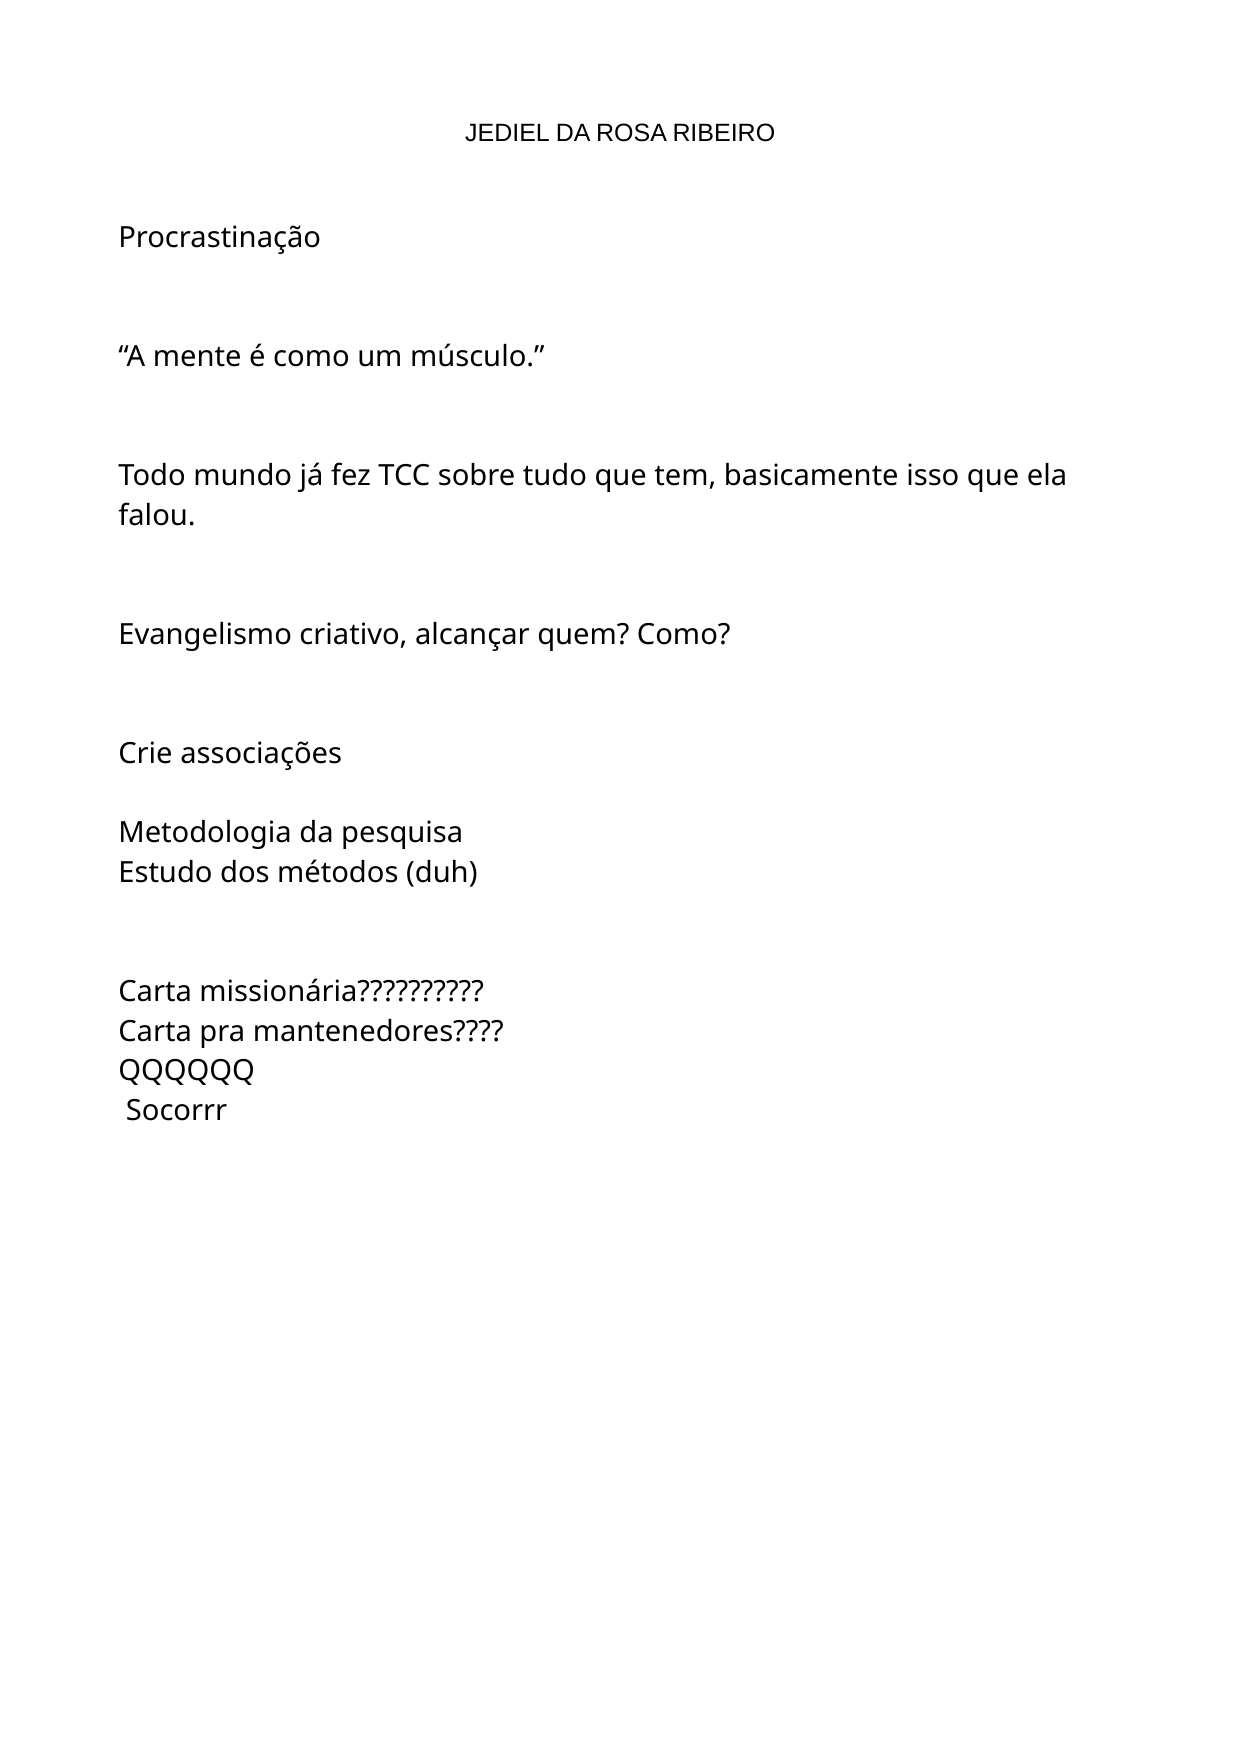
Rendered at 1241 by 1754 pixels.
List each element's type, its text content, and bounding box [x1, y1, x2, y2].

text Todo mundo já fez TCC sobre tudo que tem, basicamente isso que ela falou. [118, 454, 1122, 533]
text Carta missionária?????????? [118, 970, 1122, 1010]
text Carta pra mantenedores???? [118, 1010, 1122, 1049]
text Procrastinação [118, 216, 1122, 256]
text QQQQQQ [118, 1049, 1122, 1089]
text “A mente é como um músculo.” [118, 335, 1122, 375]
text Metodologia da pesquisa [118, 811, 1122, 851]
text Evangelismo criativo, alcançar quem? Como? [118, 613, 1122, 653]
text Crie associações [118, 732, 1122, 772]
text Estudo dos métodos (duh) [118, 851, 1122, 891]
text Socorrr [118, 1089, 1122, 1129]
